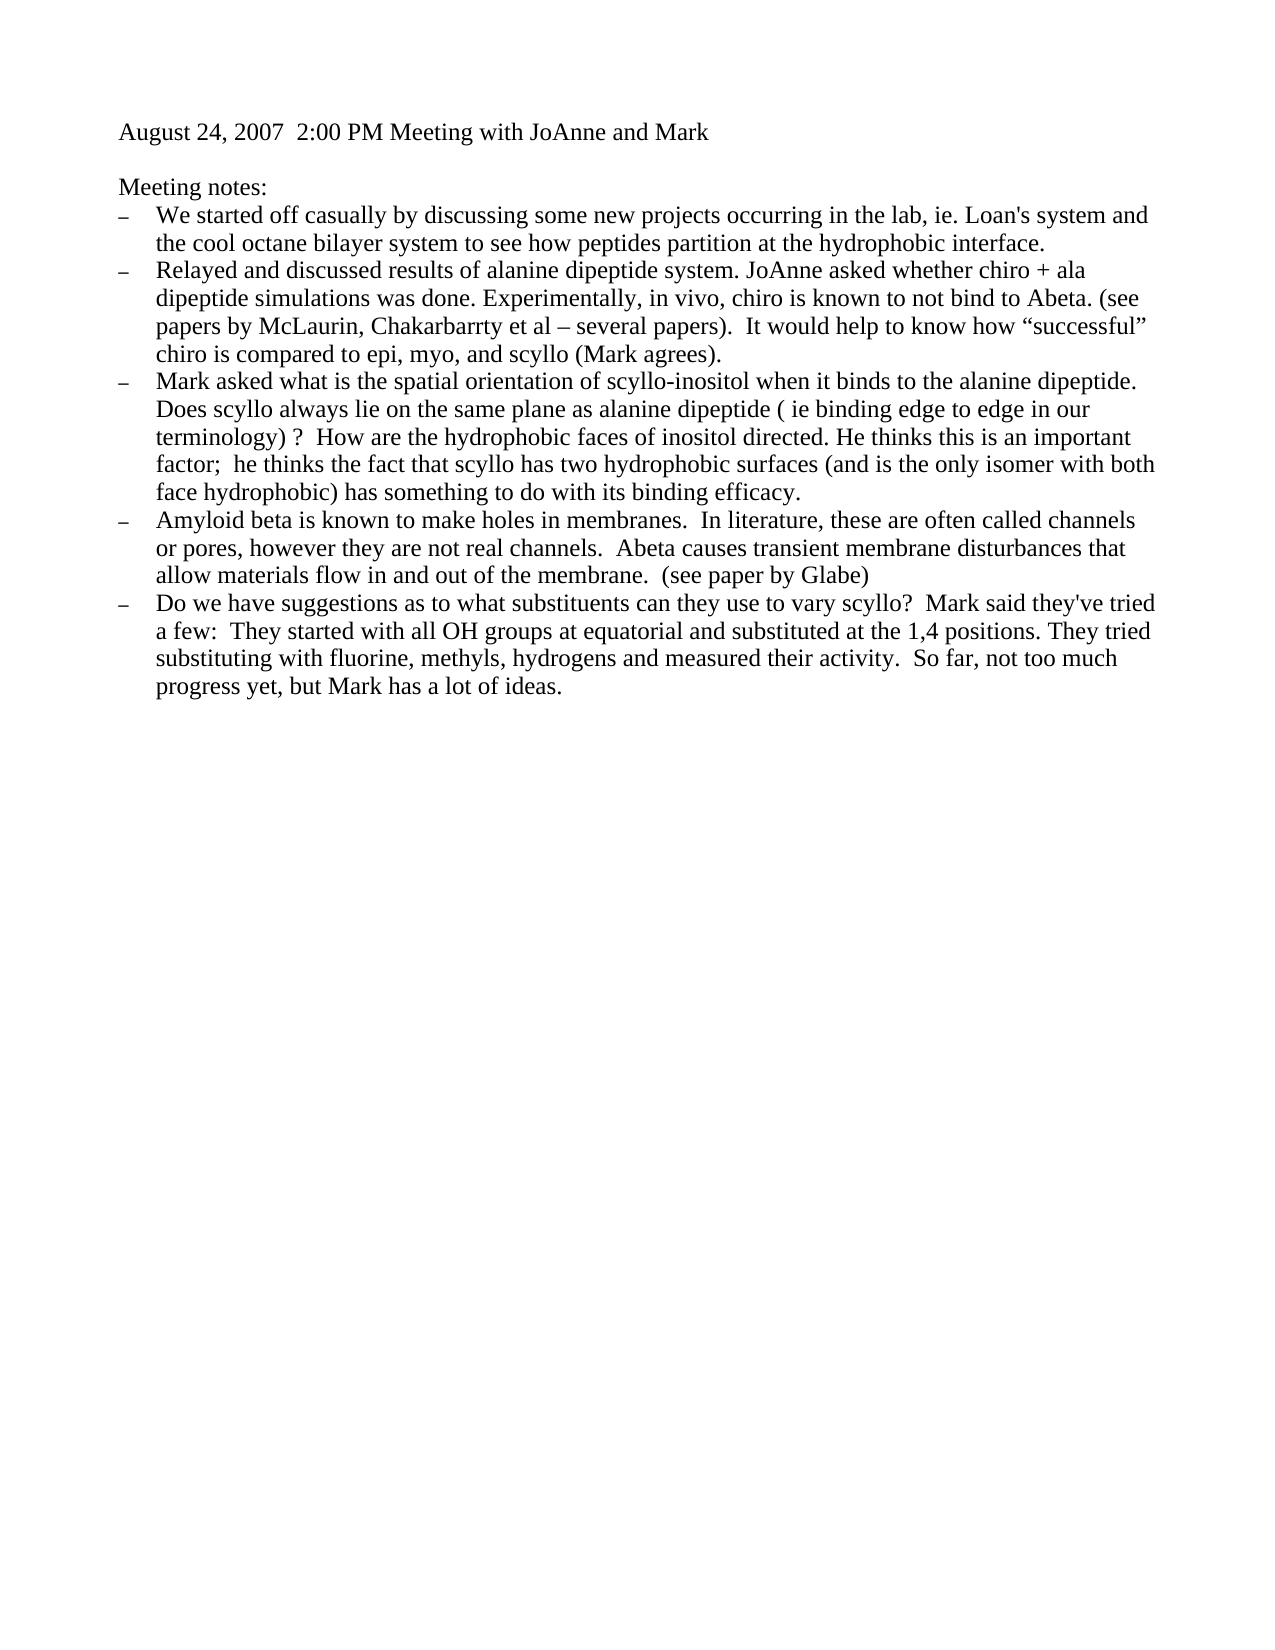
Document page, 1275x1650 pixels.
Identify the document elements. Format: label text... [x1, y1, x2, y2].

text August 24, 2007 2:00 PM Meeting with JoAnne and Mark [118, 118, 1157, 146]
text Meeting notes: [118, 173, 1157, 201]
list Mark asked what is the spatial orientation of scyllo-inositol when it binds to the alanine dipeptide. Does scyllo always lie on the same plane as alanine dipeptide ( ie binding edge to edge in our terminology) ? How are the hydrophobic faces of inositol directed. He thinks this is an important factor; he thinks the fact that scyllo has two hydrophobic surfaces (and is the only isomer with both face hydrophobic) has something to do with its binding efficacy. [118, 367, 1157, 506]
list Do we have suggestions as to what substituents can they use to vary scyllo? Mark said they've tried a few: They started with all OH groups at equatorial and substituted at the 1,4 positions. They tried substituting with fluorine, methyls, hydrogens and measured their activity. So far, not too much progress yet, but Mark has a lot of ideas. [118, 589, 1157, 700]
list Relayed and discussed results of alanine dipeptide system. JoAnne asked whether chiro + ala dipeptide simulations was done. Experimentally, in vivo, chiro is known to not bind to Abeta. (see papers by McLaurin, Chakarbarrty et al – several papers). It would help to know how “successful” chiro is compared to epi, myo, and scyllo (Mark agrees). [118, 257, 1157, 367]
list Amyloid beta is known to make holes in membranes. In literature, these are often called channels or pores, however they are not real channels. Abeta causes transient membrane disturbances that allow materials flow in and out of the membrane. (see paper by Glabe) [118, 506, 1157, 589]
list We started off casually by discussing some new projects occurring in the lab, ie. Loan's system and the cool octane bilayer system to see how peptides partition at the hydrophobic interface. [118, 201, 1157, 257]
